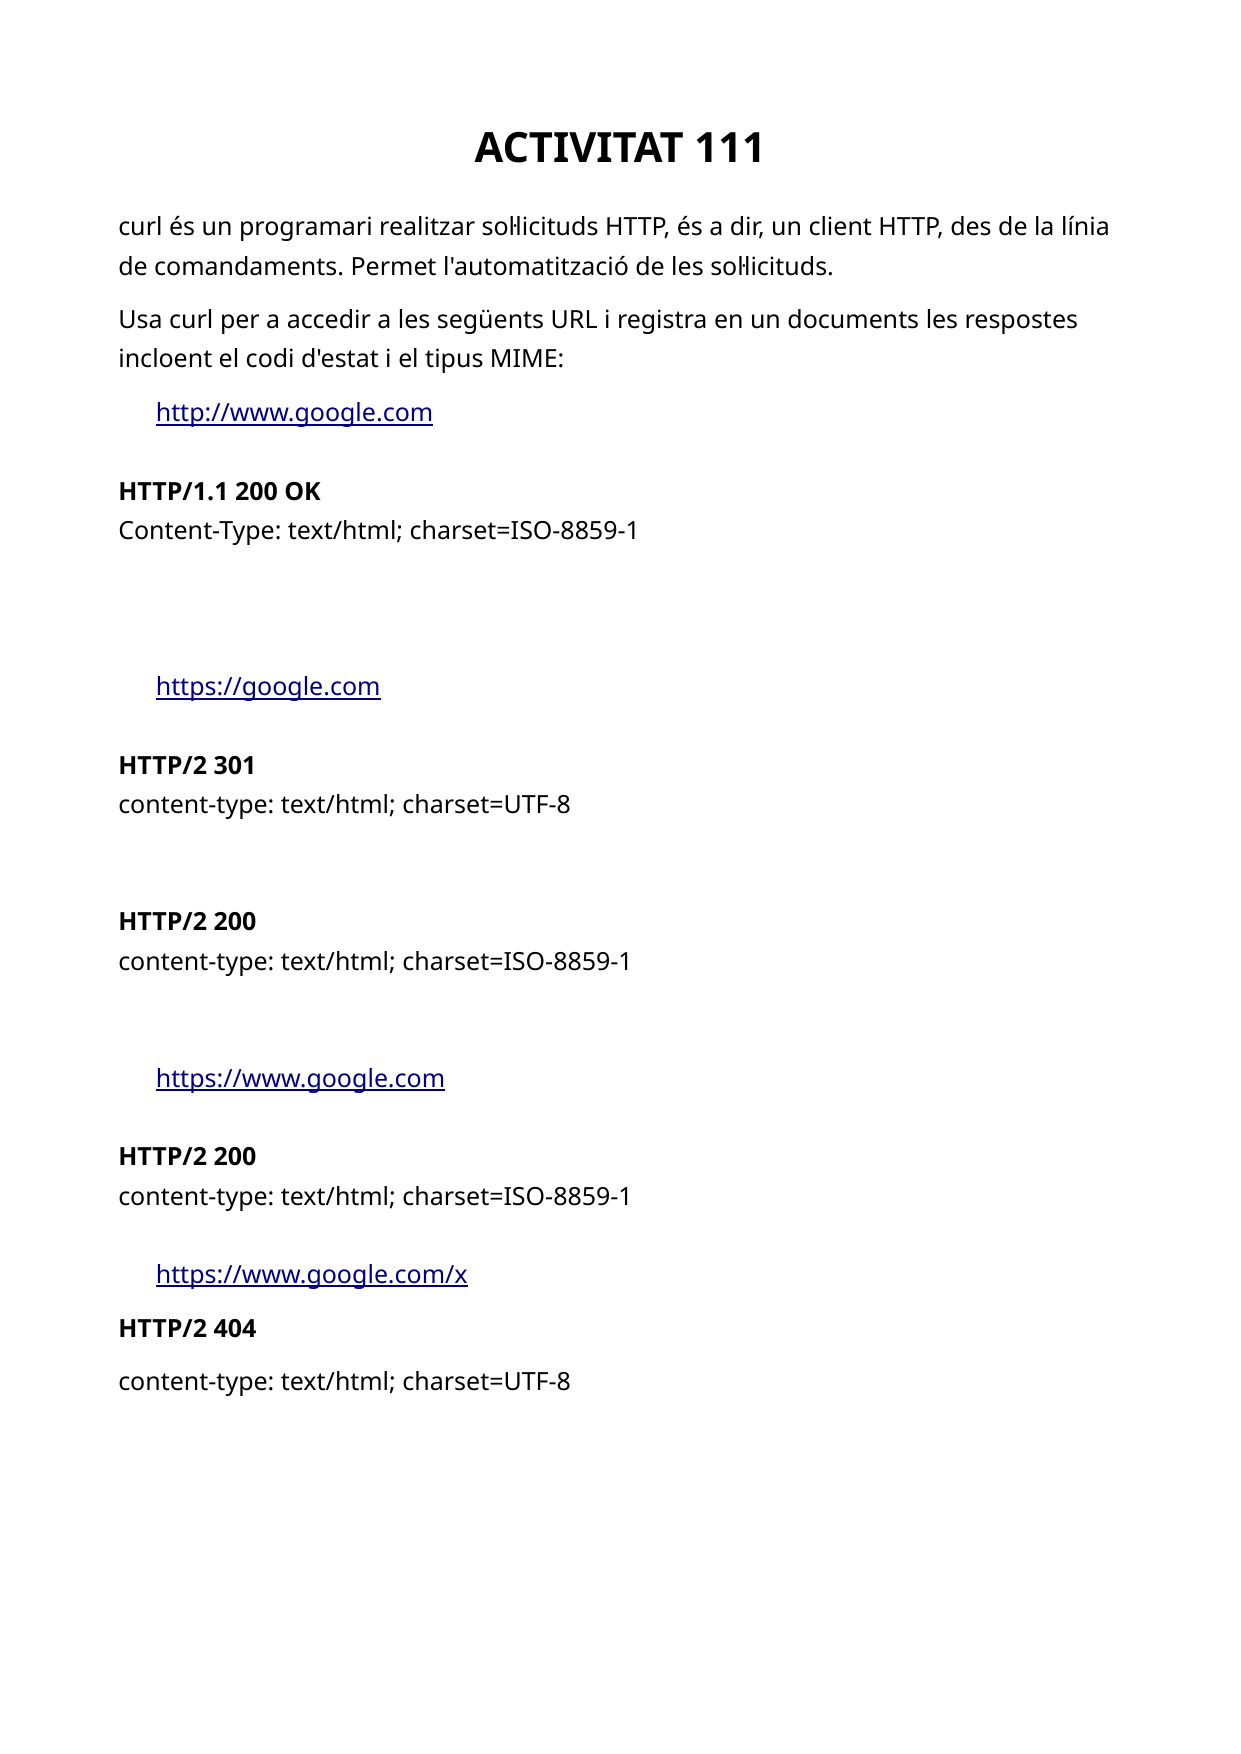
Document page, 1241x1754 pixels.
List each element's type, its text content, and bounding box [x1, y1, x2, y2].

list https://google.com [118, 669, 1122, 703]
text HTTP/2 200 [118, 1139, 1122, 1173]
text content-type: text/html; charset=ISO-8859-1 [118, 943, 1122, 977]
text HTTP/2 301 [118, 747, 1122, 781]
text content-type: text/html; charset=ISO-8859-1 [118, 1178, 1122, 1212]
text HTTP/2 200 [118, 904, 1122, 938]
text ACTIVITAT 111 [118, 118, 1122, 175]
text Content-Type: text/html; charset=ISO-8859-1 [118, 512, 1122, 546]
text HTTP/1.1 200 OK [118, 473, 1122, 507]
list https://www.google.com/x [118, 1256, 1122, 1291]
text curl és un programari realitzar sol·licituds HTTP, és a dir, un client HTTP, des de la línia de comandaments. Permet l'automatització de les sol·licituds. [118, 209, 1122, 282]
list http://www.google.com [118, 395, 1122, 429]
text content-type: text/html; charset=UTF-8 [118, 786, 1122, 821]
text content-type: text/html; charset=UTF-8 [118, 1364, 1122, 1398]
text Usa curl per a accedir a les següents URL i registra en un documents les respostes incloent el codi d'estat i el tipus MIME: [118, 302, 1122, 375]
list https://www.google.com [118, 1061, 1122, 1095]
text HTTP/2 404 [118, 1310, 1122, 1344]
